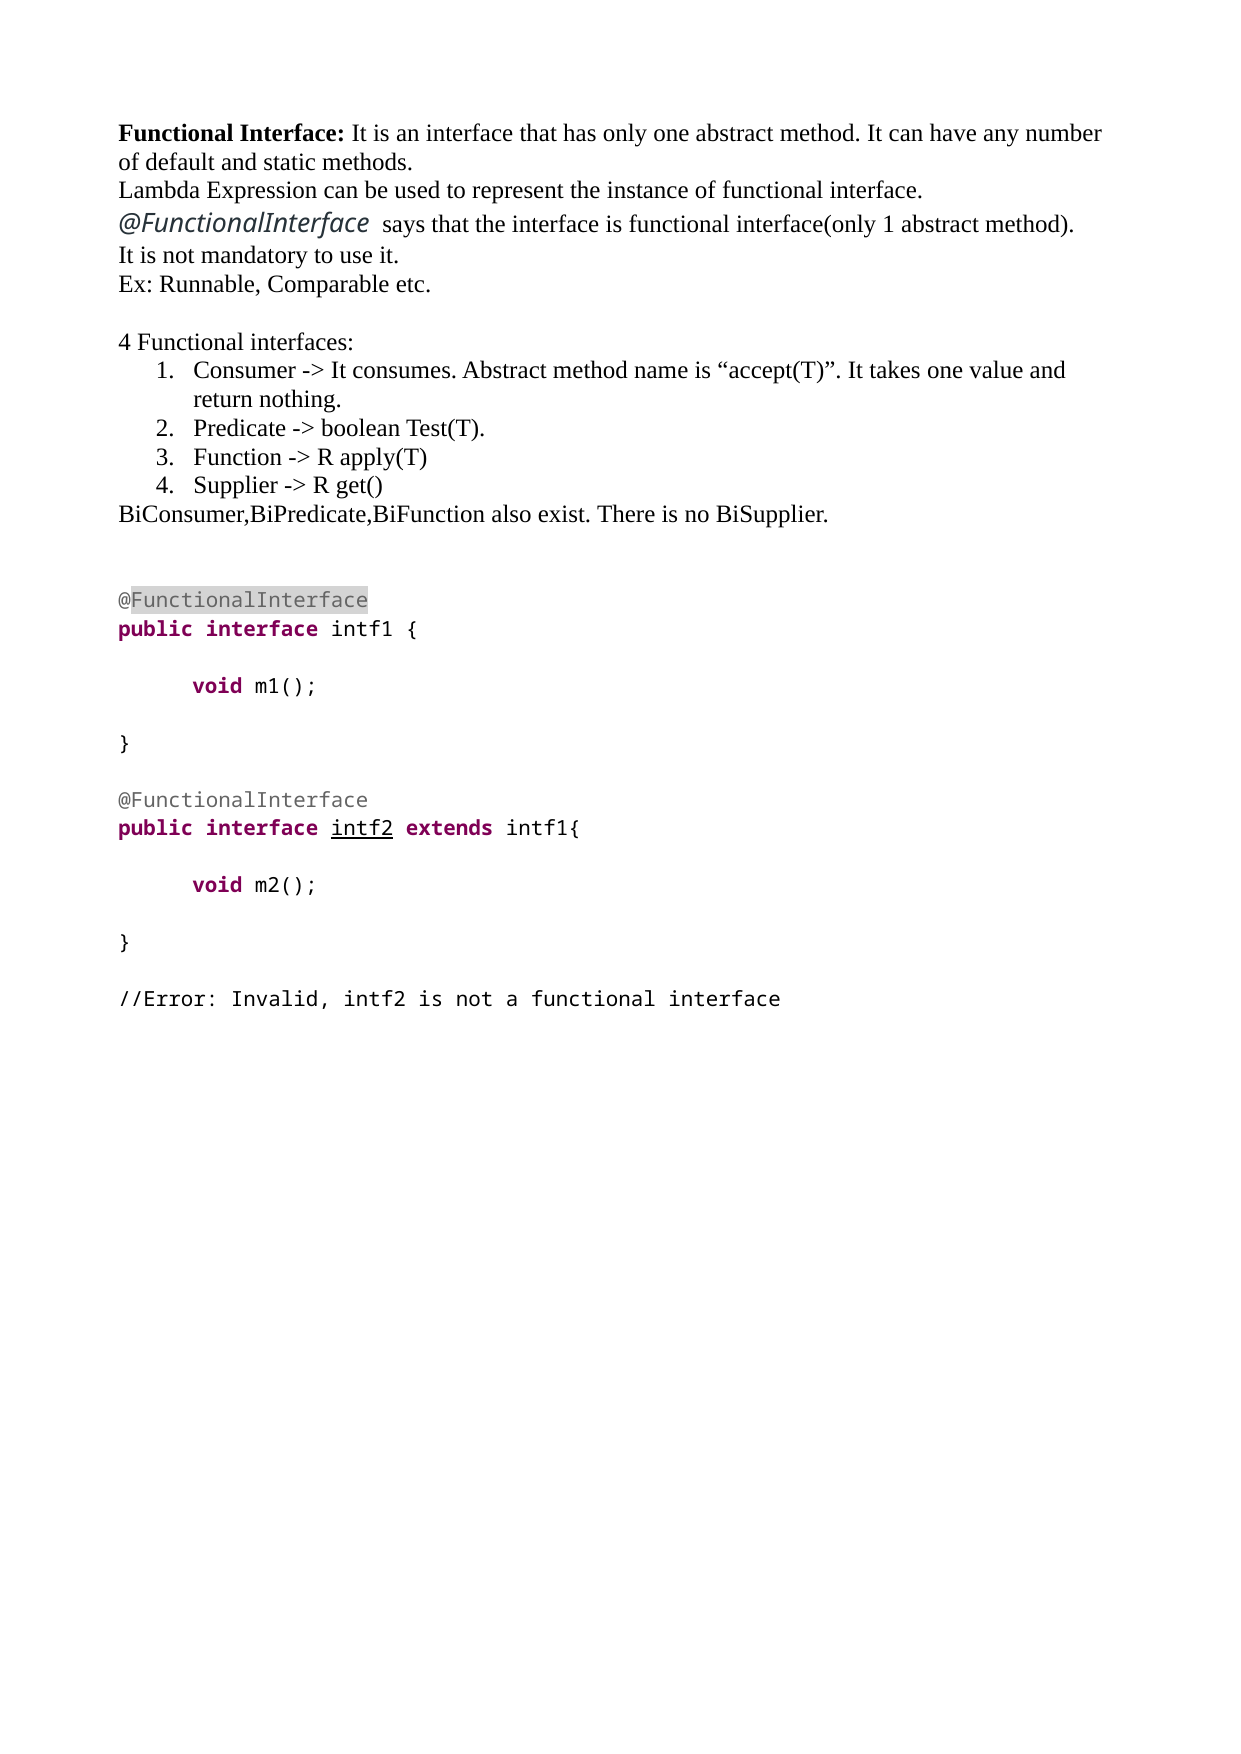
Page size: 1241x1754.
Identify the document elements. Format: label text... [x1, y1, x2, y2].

text @FunctionalInterface [118, 785, 1122, 813]
text It is not mandatory to use it. [118, 241, 1122, 269]
text void m1(); [118, 671, 1122, 699]
text 4 Functional interfaces: [118, 327, 1122, 356]
text Lambda Expression can be used to represent the instance of functional interface. [118, 176, 1122, 204]
text //Error: Invalid, intf2 is not a functional interface [118, 984, 1122, 1013]
text public interface intf1 { [118, 614, 1122, 642]
text @FunctionalInterface [118, 586, 1122, 614]
text } [118, 927, 1122, 956]
text BiConsumer,BiPredicate,BiFunction also exist. There is no BiSupplier. [118, 499, 1122, 528]
text @FunctionalInterface says that the interface is functional interface(only 1 abstract method). [118, 204, 1122, 241]
text public interface intf2 extends intf1{ [118, 813, 1122, 842]
text Ex: Runnable, Comparable etc. [118, 269, 1122, 298]
text } [118, 728, 1122, 756]
text Functional Interface: It is an interface that has only one abstract method. It can have any number of default and static methods. [118, 118, 1122, 176]
list Predicate -> boolean Test(T). [156, 413, 1122, 442]
list Supplier -> R get() [156, 471, 1122, 499]
list Consumer -> It consumes. Abstract method name is “accept(T)”. It takes one value and return nothing. [156, 356, 1122, 413]
list Function -> R apply(T) [156, 442, 1122, 471]
text void m2(); [118, 870, 1122, 899]
